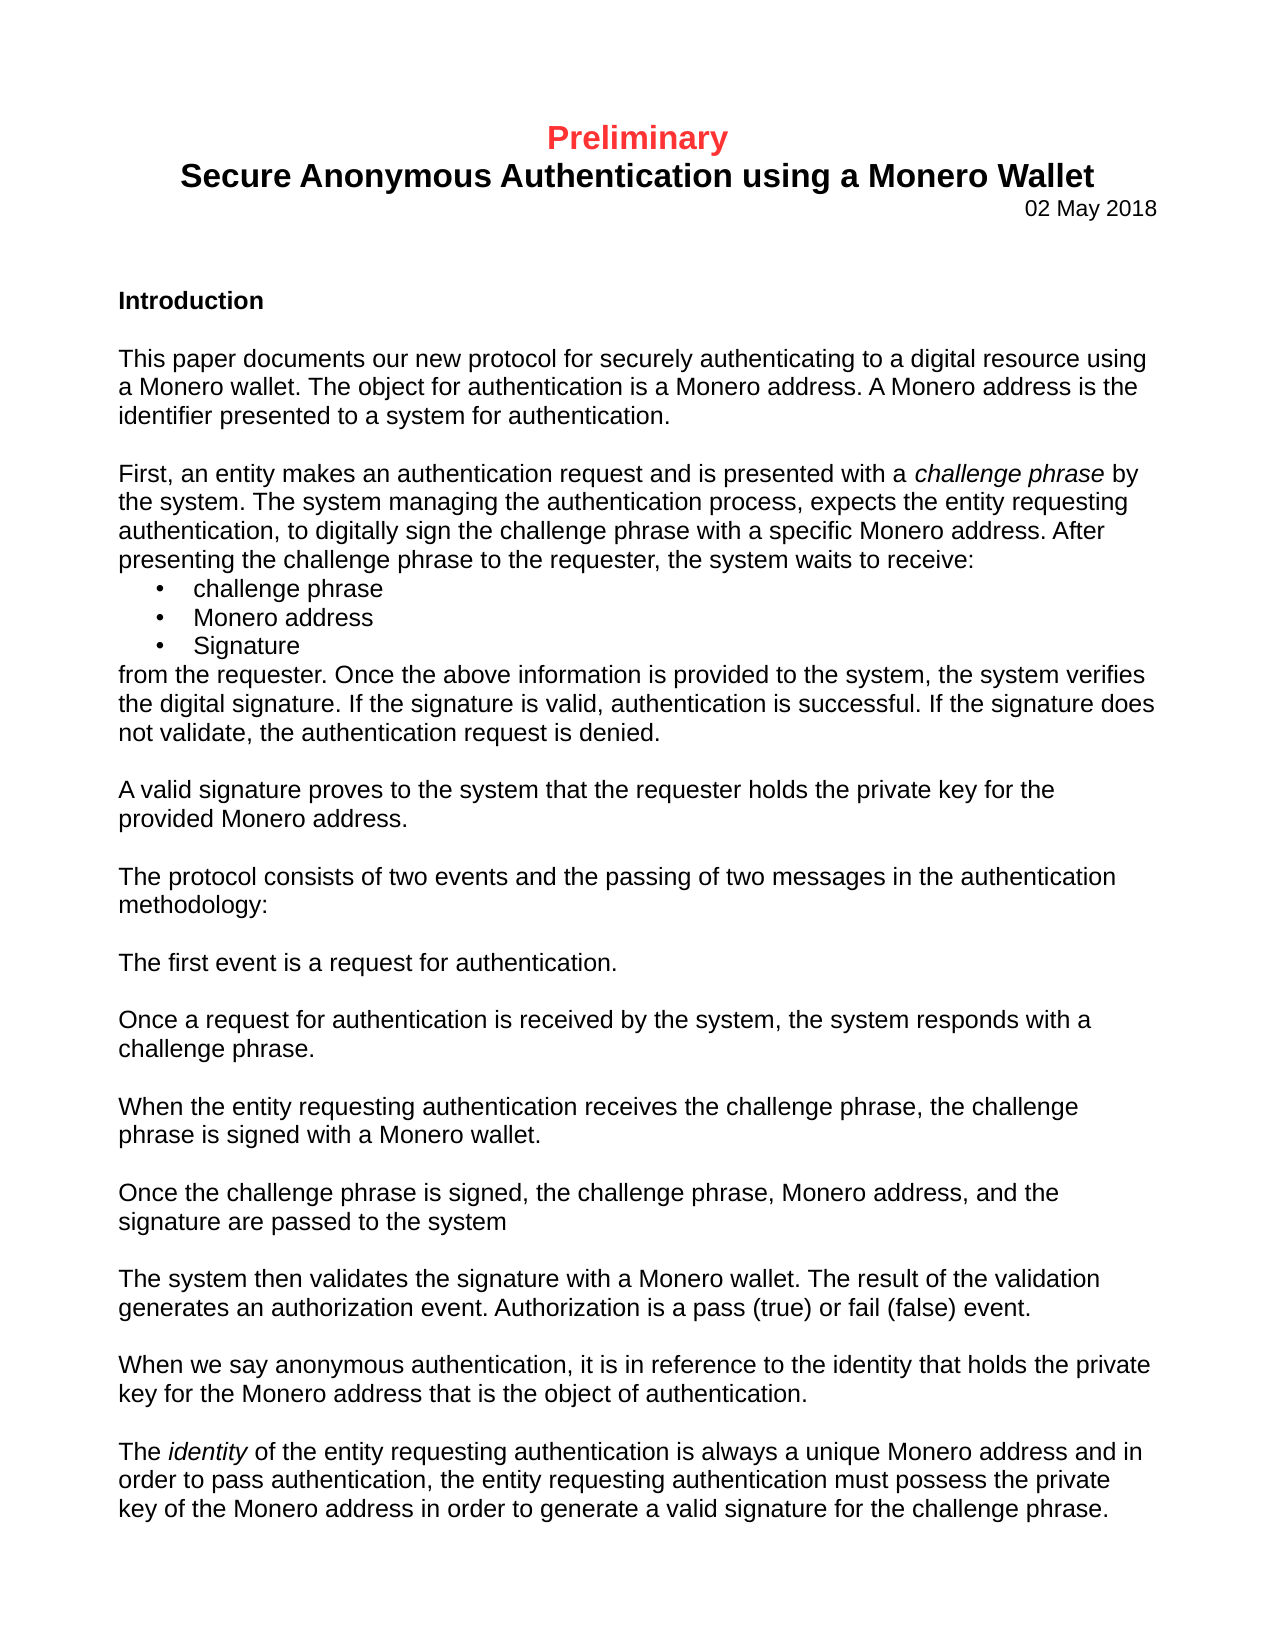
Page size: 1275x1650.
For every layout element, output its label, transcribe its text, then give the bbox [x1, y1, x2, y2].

text When we say anonymous authentication, it is in reference to the identity that holds the private key for the Monero address that is the object of authentication. [118, 1350, 1157, 1408]
text First, an entity makes an authentication request and is presented with a challenge phrase by the system. The system managing the authentication process, expects the entity requesting authentication, to digitally sign the challenge phrase with a specific Monero address. After presenting the challenge phrase to the requester, the system waits to receive: [118, 459, 1157, 574]
list Signature [156, 631, 1157, 660]
text 02 May 2018 [118, 195, 1157, 221]
text Preliminary [118, 118, 1157, 157]
text Once a request for authentication is received by the system, the system responds with a challenge phrase. [118, 1005, 1157, 1063]
list Monero address [156, 602, 1157, 631]
text A valid signature proves to the system that the requester holds the private key for the provided Monero address. [118, 775, 1157, 833]
text The identity of the entity requesting authentication is always a unique Monero address and in order to pass authentication, the entity requesting authentication must possess the private key of the Monero address in order to generate a valid signature for the challenge phrase. [118, 1436, 1157, 1523]
text The protocol consists of two events and the passing of two messages in the authentication methodology: [118, 861, 1157, 919]
text The system then validates the signature with a Monero wallet. The result of the validation generates an authorization event. Authorization is a pass (true) or fail (false) event. [118, 1264, 1157, 1321]
text The first event is a request for authentication. [118, 948, 1157, 976]
text Introduction [118, 286, 1157, 315]
text This paper documents our new protocol for securely authenticating to a digital resource using a Monero wallet. The object for authentication is a Monero address. A Monero address is the identifier presented to a system for authentication. [118, 344, 1157, 430]
list challenge phrase [156, 574, 1157, 602]
text When the entity requesting authentication receives the challenge phrase, the challenge phrase is signed with a Monero wallet. [118, 1091, 1157, 1149]
text from the requester. Once the above information is provided to the system, the system verifies the digital signature. If the signature is valid, authentication is successful. If the signature does not validate, the authentication request is denied. [118, 660, 1157, 746]
text Secure Anonymous Authentication using a Monero Wallet [118, 157, 1157, 195]
text Once the challenge phrase is signed, the challenge phrase, Monero address, and the signature are passed to the system [118, 1178, 1157, 1235]
